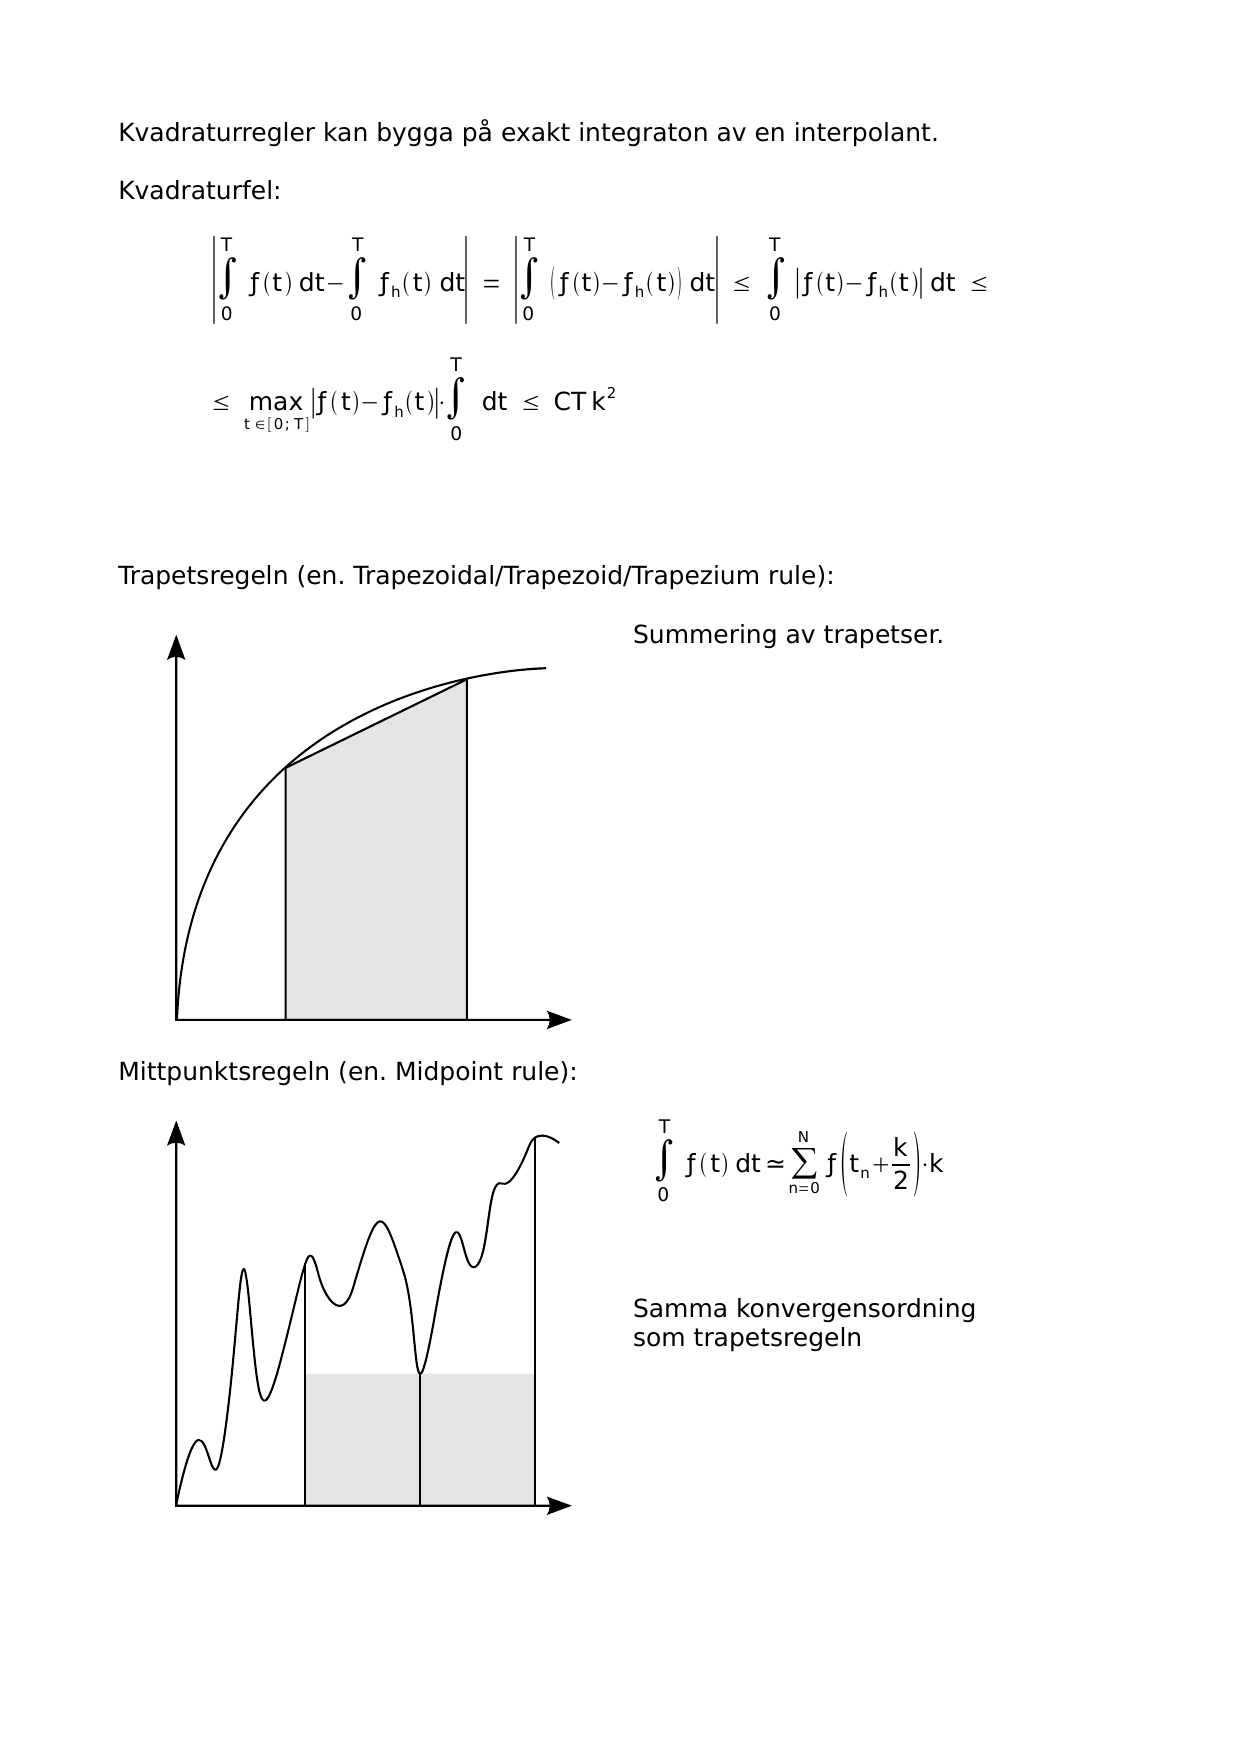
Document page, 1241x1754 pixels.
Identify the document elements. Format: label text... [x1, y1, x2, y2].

text [285, 1323, 304, 1352]
text Samma konvergensordning [536, 1294, 1122, 1323]
text som trapetsregeln [536, 1323, 1122, 1352]
text [118, 1323, 175, 1352]
text Trapetsregeln (en. Trapezoidal/Trapezoid/Trapezium rule): [118, 562, 1122, 591]
text Summering av trapetser. [118, 620, 1122, 649]
text [236, 1323, 252, 1352]
text [250, 1294, 295, 1323]
text [414, 1323, 432, 1352]
text Kvadraturfel: [118, 176, 1122, 206]
text [435, 1294, 534, 1323]
text [410, 1294, 437, 1323]
text [306, 1323, 414, 1352]
text Kvadraturregler kan bygga på exakt integraton av en interpolant. [118, 118, 1122, 147]
text [306, 1294, 411, 1323]
text [253, 1323, 288, 1352]
text [178, 1294, 238, 1323]
text [118, 1294, 175, 1323]
text [430, 1323, 534, 1352]
text Mittpunktsregeln (en. Midpoint rule): [118, 1057, 1122, 1087]
text [178, 1323, 235, 1352]
